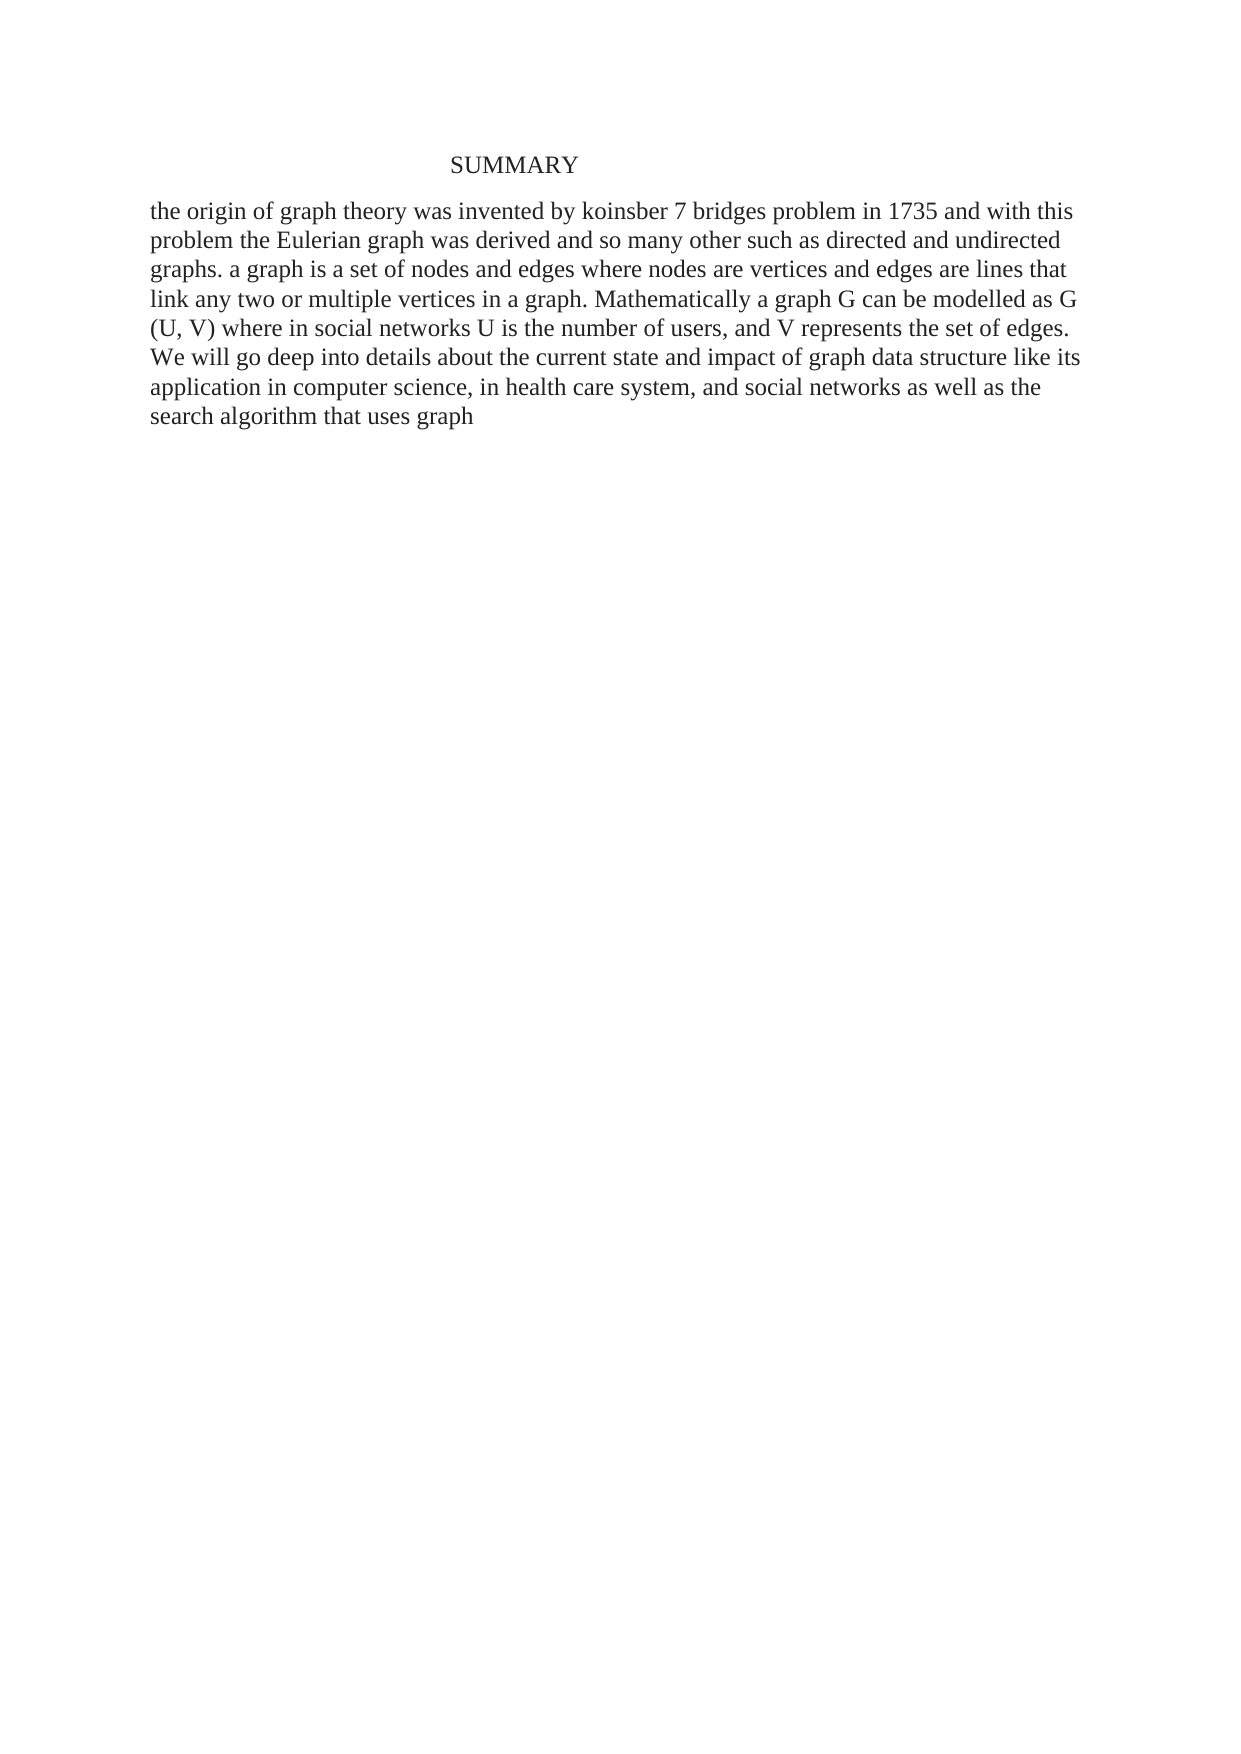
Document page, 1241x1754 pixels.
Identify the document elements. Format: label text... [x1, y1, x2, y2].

text the origin of graph theory was invented by koinsber 7 bridges problem in 1735 and with this problem the Eulerian graph was derived and so many other such as directed and undirected graphs. a graph is a set of nodes and edges where nodes are vertices and edges are lines that link any two or multiple vertices in a graph. Mathematically a graph G can be modelled as G (U, V) where in social networks U is the number of users, and V represents the set of edges. We will go deep into details about the current state and impact of graph data structure like its application in computer science, in health care system, and social networks as well as the search algorithm that uses graph [150, 196, 1090, 429]
text SUMMARY [150, 150, 1090, 179]
